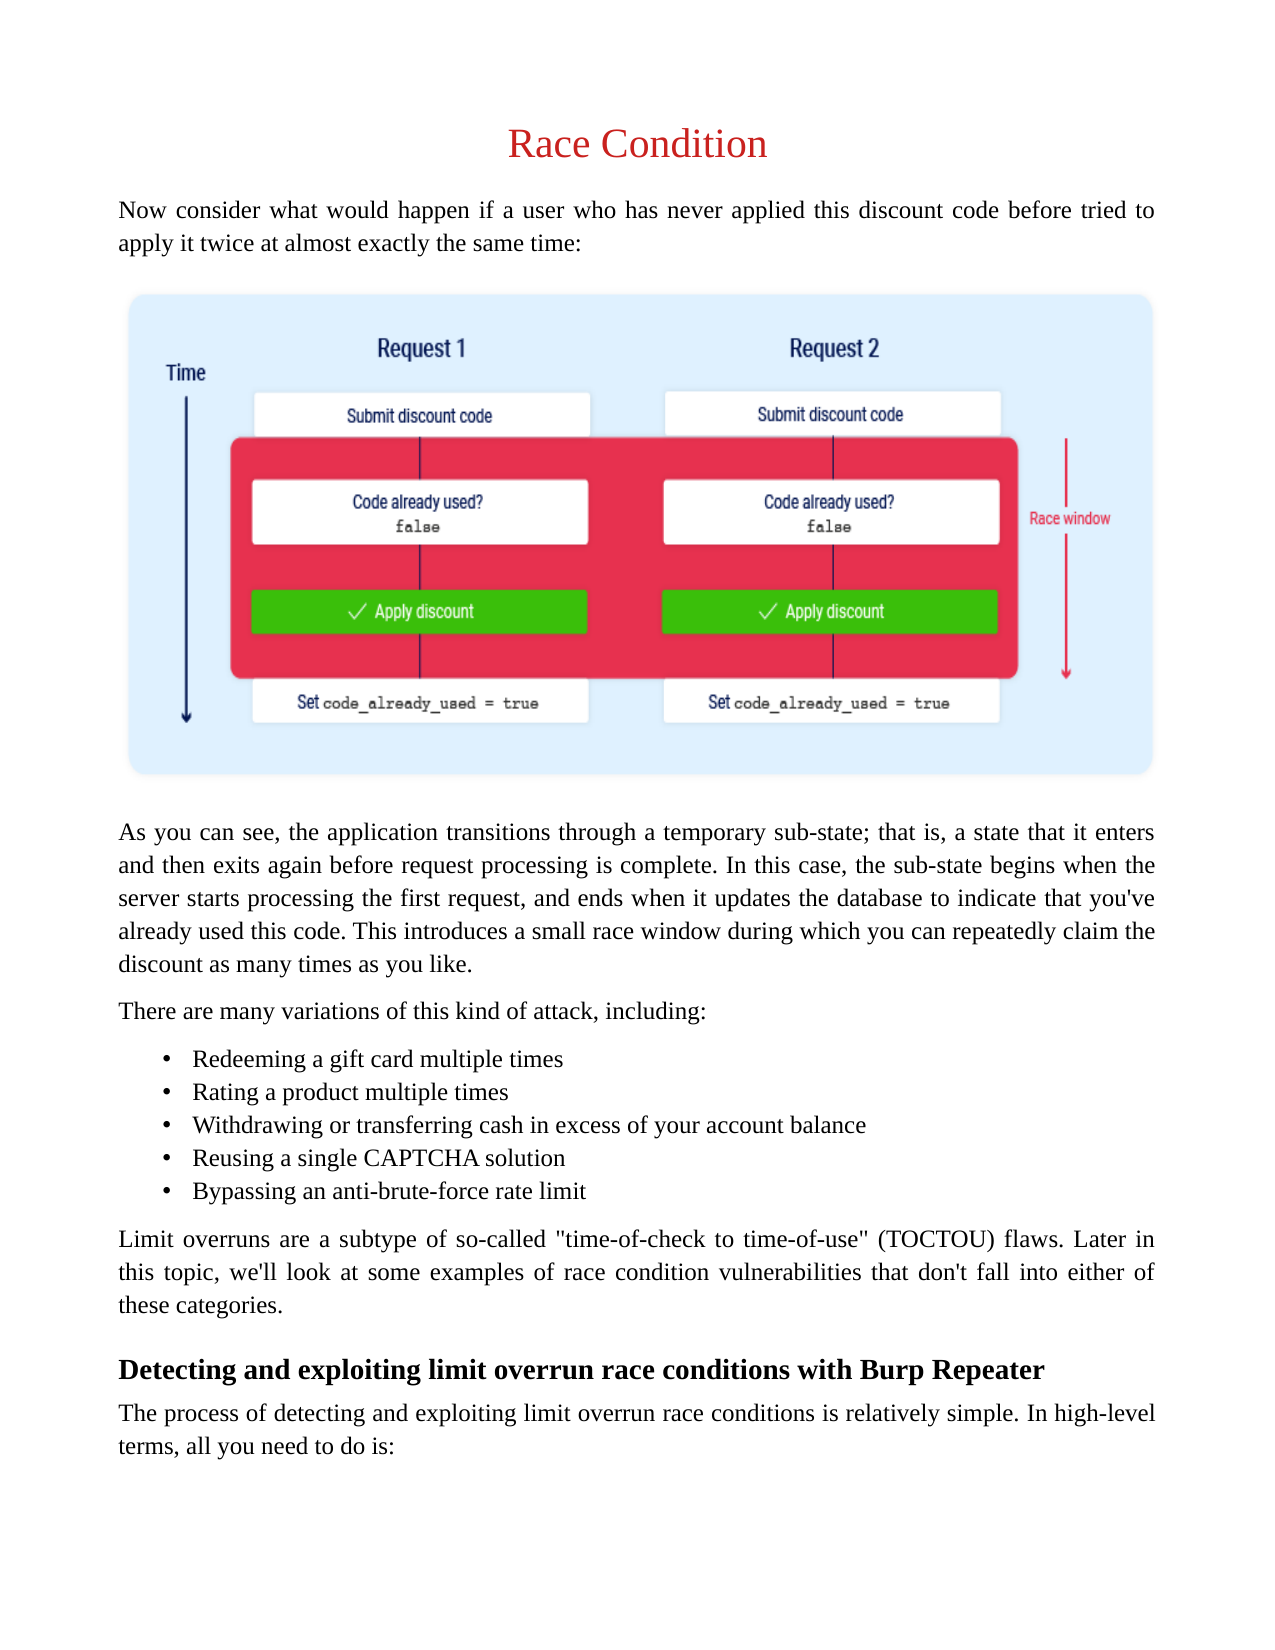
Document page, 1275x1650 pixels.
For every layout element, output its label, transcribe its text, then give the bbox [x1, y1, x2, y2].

list Withdrawing or transferring cash in excess of your account balance [162, 1110, 1157, 1139]
list Rating a product multiple times [162, 1077, 1157, 1106]
text Now consider what would happen if a user who has never applied this discount code before tried to apply it twice at almost exactly the same time: [118, 196, 1157, 257]
subtitle Detecting and exploiting limit overrun race conditions with Burp Repeater [118, 1352, 1157, 1386]
picture [118, 276, 1165, 798]
list Bypassing an anti-brute-force rate limit [162, 1176, 1157, 1205]
text The process of detecting and exploiting limit overrun race conditions is relatively simple. In high-level terms, all you need to do is: [118, 1398, 1157, 1460]
text Limit overruns are a subtype of so-called "time-of-check to time-of-use" (TOCTOU) flaws. Later in this topic, we'll look at some examples of race condition vulnerabilities that don't fall into either of these categories. [118, 1224, 1157, 1318]
text As you can see, the application transitions through a temporary sub-state; that is, a state that it enters and then exits again before request processing is complete. In this case, the sub-state begins when the server starts processing the first request, and ends when it updates the database to indicate that you've already used this code. This introduces a small race window during which you can repeatedly claim the discount as many times as you like. [118, 817, 1157, 978]
list Redeeming a gift card multiple times [162, 1044, 1157, 1073]
list Reusing a single CAPTCHA solution [162, 1143, 1157, 1172]
text There are many variations of this kind of attack, including: [118, 996, 1157, 1025]
